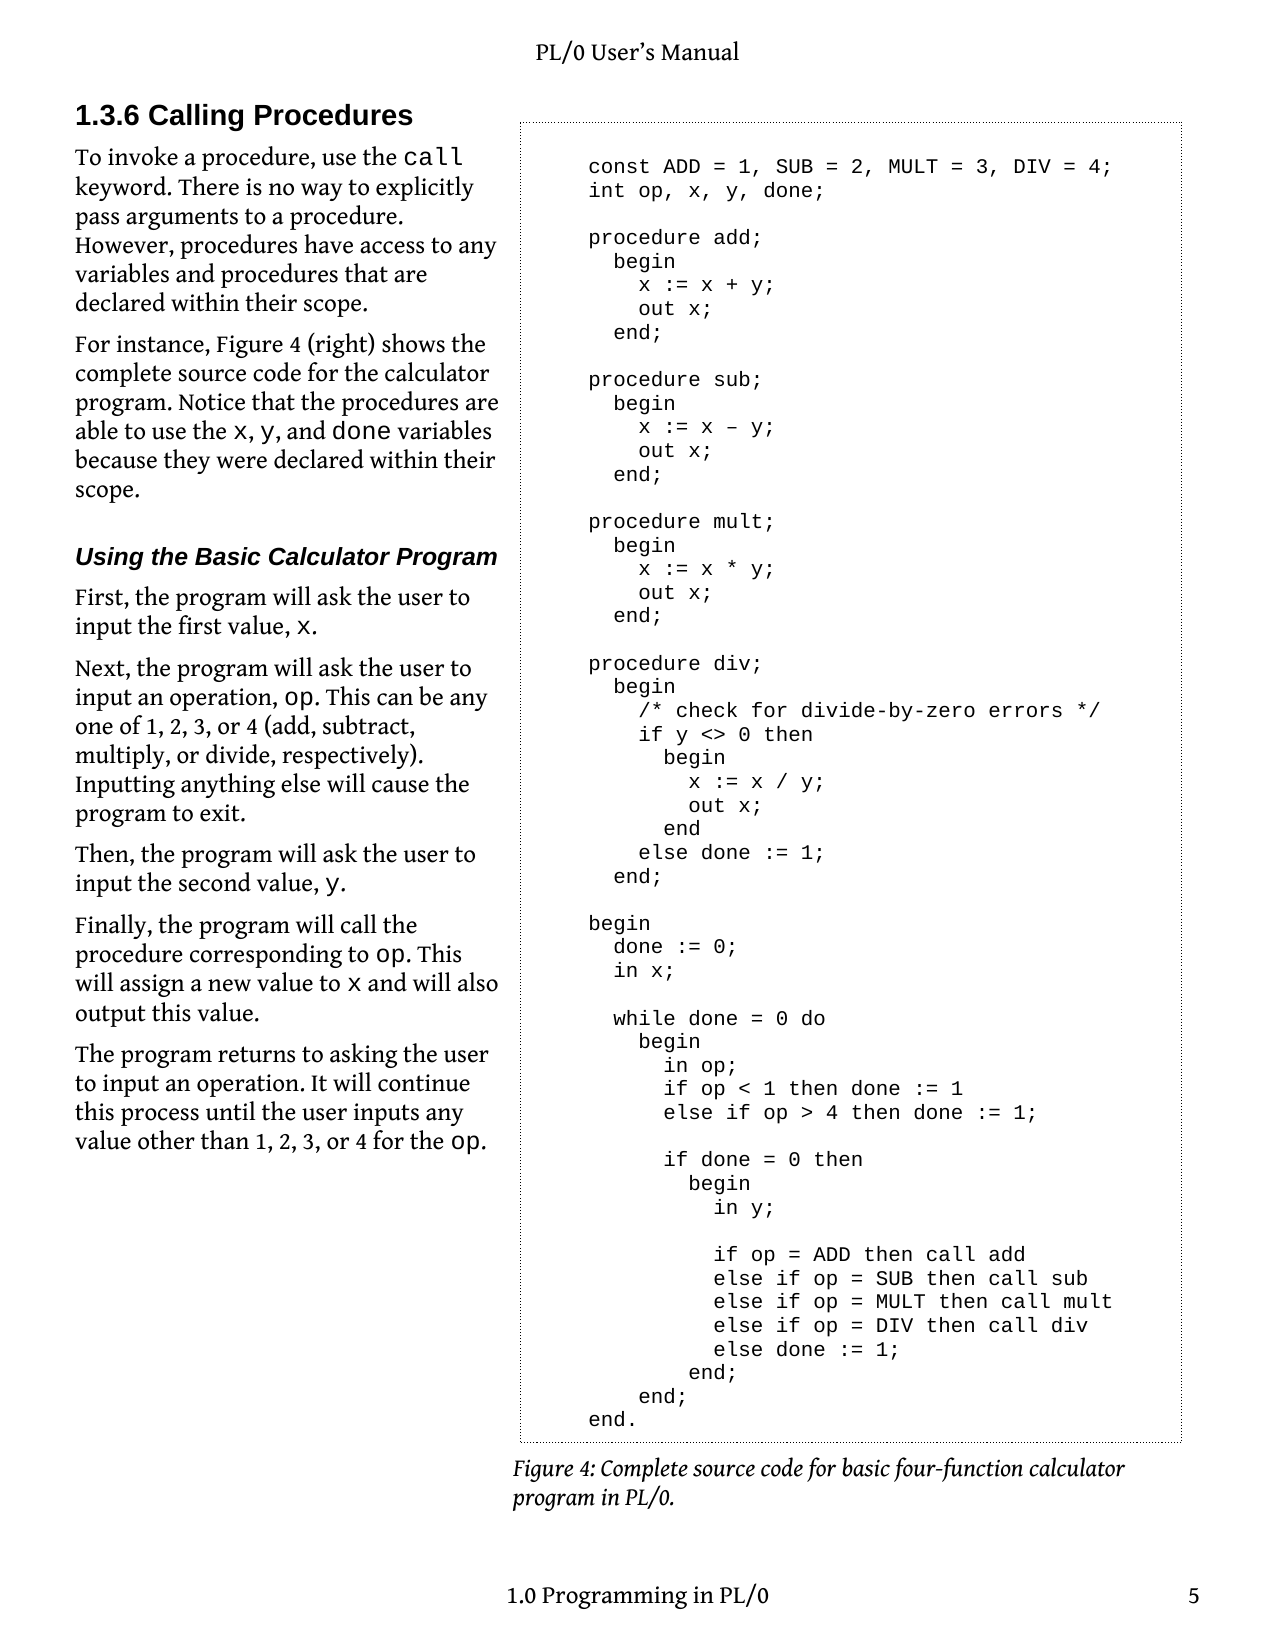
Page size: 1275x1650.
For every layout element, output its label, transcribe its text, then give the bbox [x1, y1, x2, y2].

text Next, the program will ask the user to input an operation, op. This can be any one of 1, 2, 3, or 4 (add, subtract, multiply, or divide, respectively). Inputting anything else will cause the program to exit. [75, 654, 513, 828]
subtitle 1.3.6 Calling Procedures [75, 98, 1200, 1442]
text Finally, the program will call the procedure corresponding to op. This will assign a new value to x and will also output this value. [75, 912, 513, 1028]
text const ADD = 1, SUB = 2, MULT = 3, DIV = 4; int op, x, y, done; procedure add; begin x := x + y; out x; end; procedure sub; begin x := x – y; out x; end; procedure mult; begin x := x * y; out x; end; procedure div; begin /* check for divide-by-zero errors */ if y <> 0 then begin x := x / y; out x; end else done := 1; end; begin done := 0; in x; while done = 0 do begin in op; if op < 1 then done := 1 else if op > 4 then done := 1; if done = 0 then begin in y; if op = ADD then call add else if op = SUB then call sub else if op = MULT then call mult else if op = DIV then call div else done := 1; end; end; end. [588, 156, 1113, 1433]
text Figure 4: Complete source code for basic four-function calculator program in PL/0. [513, 122, 1188, 1512]
text First, the program will ask the user to input the first value, x. [75, 583, 513, 642]
text Then, the program will ask the user to input the second value, y. [75, 841, 513, 899]
text For instance, Figure 4 (right) shows the complete source code for the calculator program. Notice that the procedures are able to use the x, y, and done variables because they were declared within their scope. [75, 331, 513, 505]
text To invoke a procedure, use the call keyword. There is no way to explicitly pass arguments to a procedure. However, procedures have access to any variables and procedures that are declared within their scope. [75, 144, 513, 318]
subtitle Using the Basic Calculator Program [75, 542, 513, 571]
text The program returns to asking the user to input an operation. It will continue this process until the user inputs any value other than 1, 2, 3, or 4 for the op. [75, 1041, 513, 1157]
